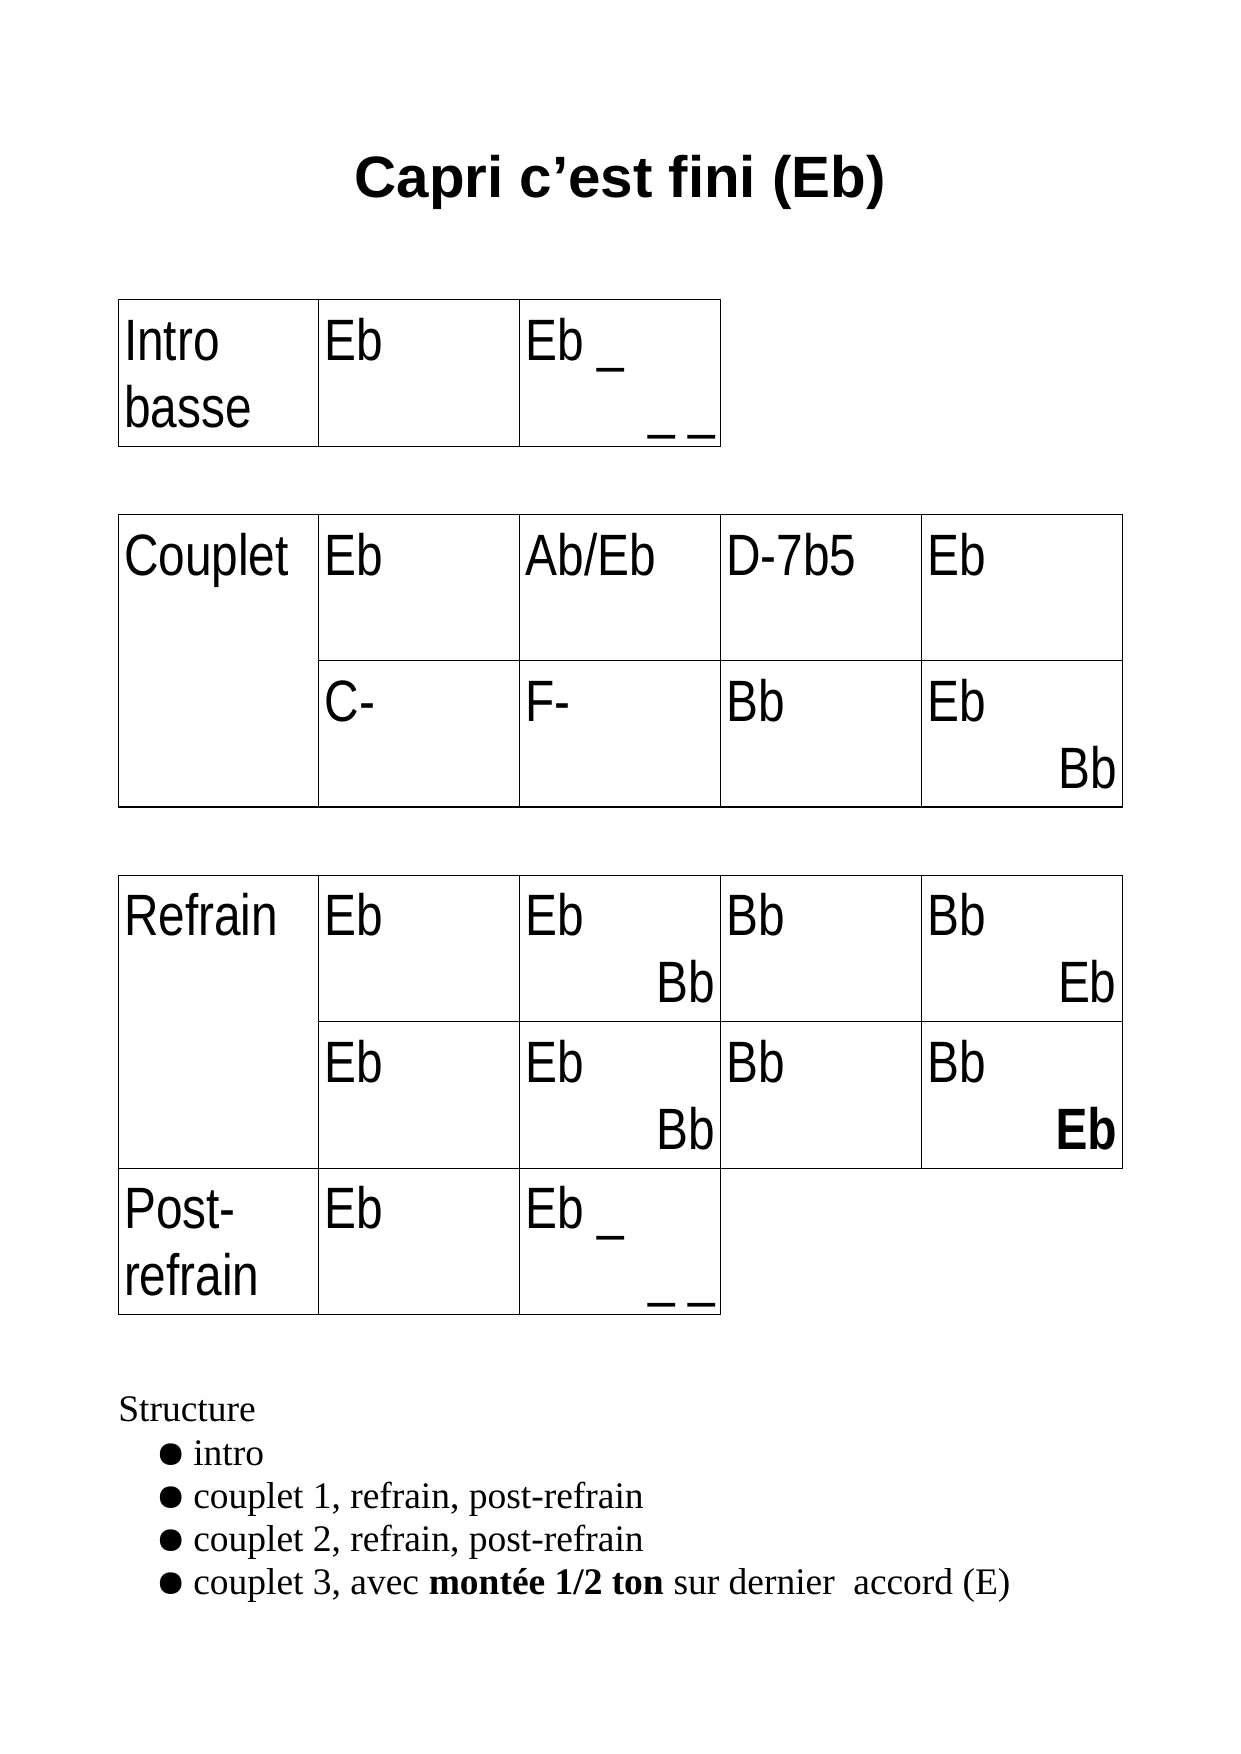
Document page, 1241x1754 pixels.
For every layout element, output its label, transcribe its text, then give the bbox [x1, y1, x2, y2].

table_cell [921, 1169, 1122, 1314]
table_header Eb [319, 300, 519, 446]
table_cell Bb [721, 876, 921, 1021]
table_cell Eb _ _ _ [520, 1169, 720, 1314]
table_cell [721, 1169, 921, 1314]
table_cell [921, 808, 1122, 874]
table_cell [319, 808, 520, 874]
table_cell Post-refrain [119, 1169, 318, 1314]
table_header [721, 299, 921, 446]
table_cell Bb Eb [922, 1022, 1122, 1167]
table_cell [118, 808, 319, 874]
table_cell Eb [319, 876, 519, 1021]
table_cell [520, 808, 720, 874]
table_header Eb _ _ _ [520, 300, 720, 446]
list intro [156, 1430, 1122, 1473]
table_cell [921, 446, 1122, 513]
table_header Intro basse [119, 300, 318, 446]
title Capri c’est fini (Eb) [118, 143, 1122, 210]
table_cell C- [319, 661, 519, 806]
table_cell [119, 660, 318, 806]
table_cell [720, 808, 921, 874]
table_cell Eb Bb [520, 1022, 720, 1167]
table_cell [118, 447, 319, 513]
table_cell Eb Bb [520, 876, 720, 1021]
table_cell Eb [319, 1022, 519, 1167]
table_cell Refrain [119, 876, 318, 1021]
table_cell Bb [721, 1022, 921, 1167]
table_cell Ab/Eb [520, 515, 720, 660]
table_header [921, 299, 1122, 446]
list couplet 3, avec montée 1/2 ton sur dernier accord (E) [156, 1559, 1122, 1602]
table_cell Eb [319, 515, 519, 660]
table_cell Eb Bb [922, 661, 1122, 806]
table_cell F- [520, 661, 720, 806]
list couplet 1, refrain, post-refrain [156, 1473, 1122, 1516]
table_cell [720, 446, 921, 513]
table_cell Eb [319, 1169, 519, 1314]
table_cell Bb Eb [922, 876, 1122, 1021]
table_cell Couplet [119, 515, 318, 660]
table_cell [520, 447, 720, 513]
table_cell [119, 1021, 318, 1167]
table_cell D-7b5 [721, 515, 921, 660]
table_cell Bb [721, 661, 921, 806]
table_cell [319, 447, 520, 513]
table_cell Eb [922, 515, 1122, 660]
list couplet 2, refrain, post-refrain [156, 1516, 1122, 1559]
text Structure [118, 1344, 1122, 1430]
